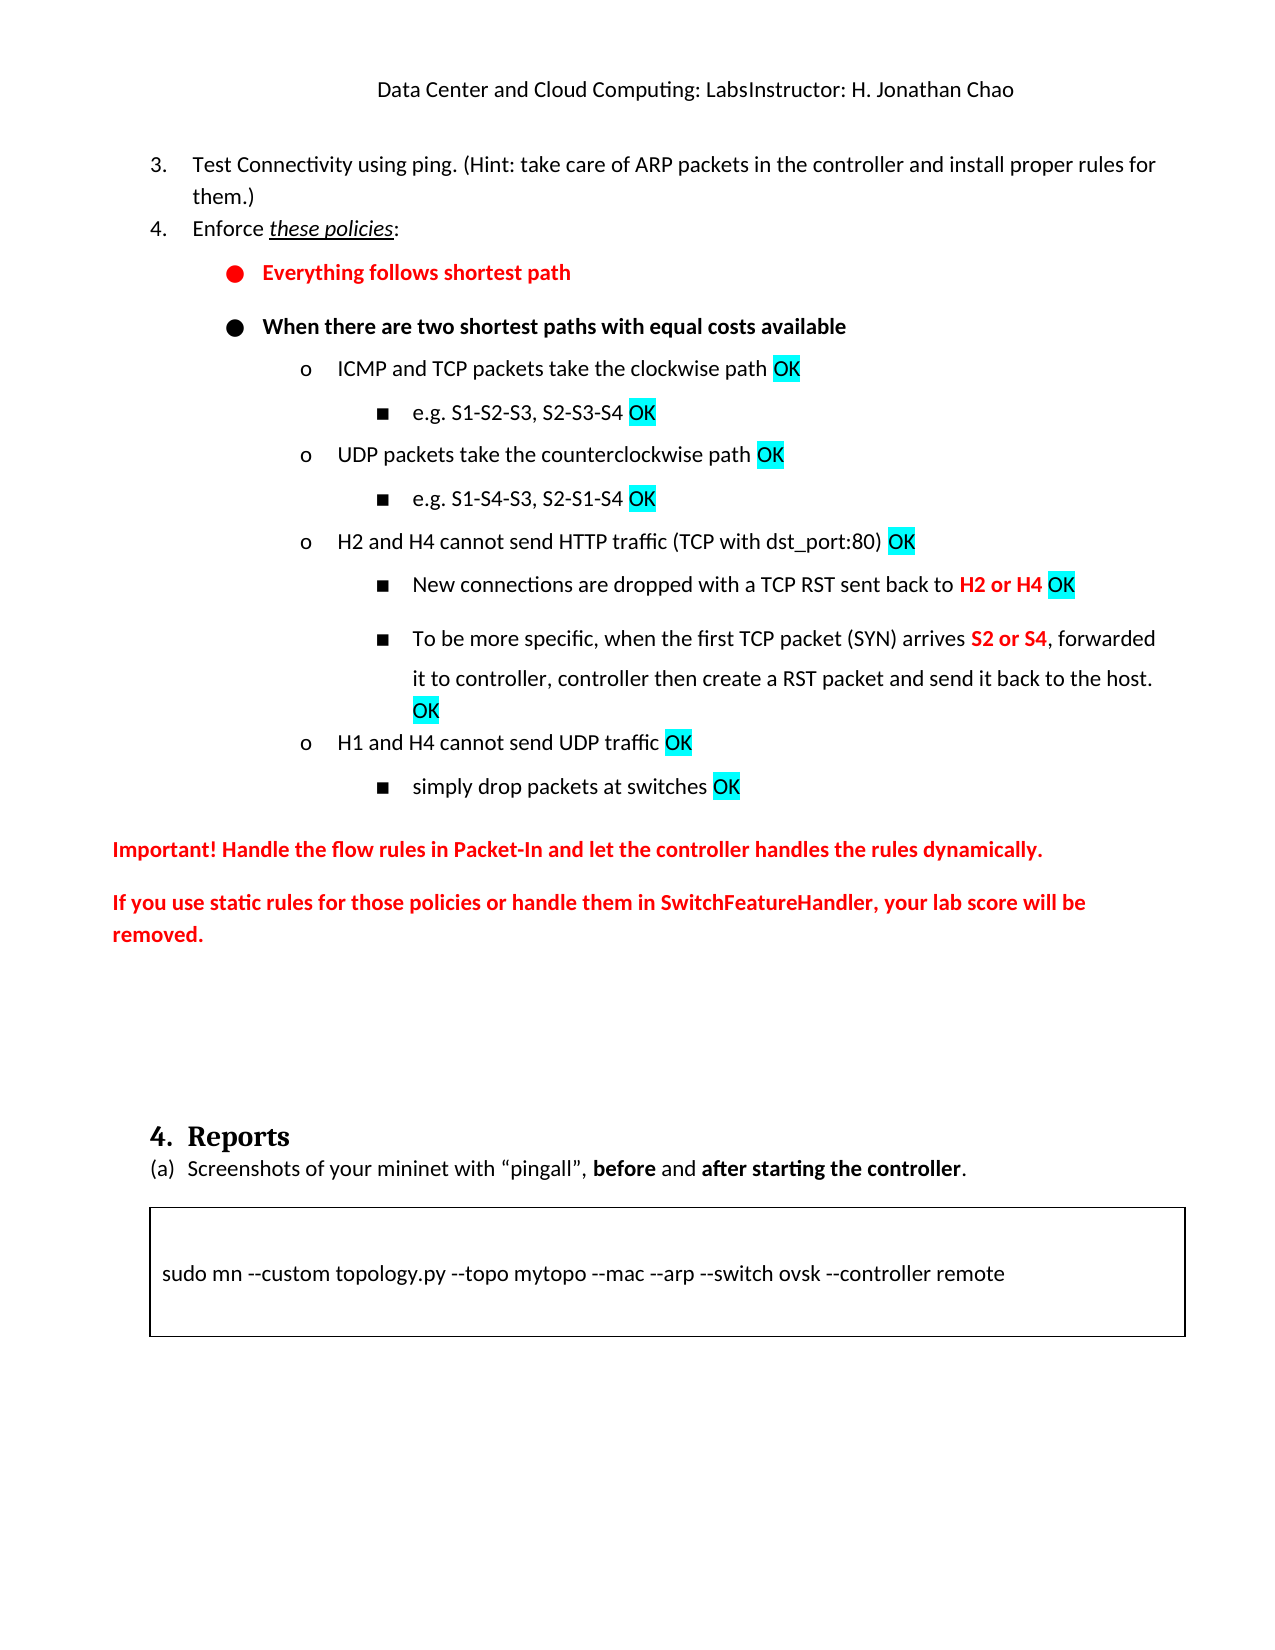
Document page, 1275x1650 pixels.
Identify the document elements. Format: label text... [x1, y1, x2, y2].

list H1 and H4 cannot send UDP traffic OK [300, 728, 1162, 756]
list H2 and H4 cannot send HTTP traffic (TCP with dst_port:80) OK [300, 527, 1162, 555]
list New connections are dropped with a TCP RST sent back to H2 or H4 OK [375, 559, 1162, 606]
list e.g. S1-S4-S3, S2-S1-S4 OK [375, 473, 1162, 520]
list Screenshots of your mininet with “pingall”, before and after starting the controller. [150, 1154, 1162, 1182]
list Test Connectivity using ping. (Hint: take care of ARP packets in the controller and install proper rules for them.) [150, 150, 1162, 210]
list To be more specific, when the first TCP packet (SYN) arrives S2 or S4, forwarded it to controller, controller then create a RST packet and send it back to the host. OK [375, 613, 1162, 724]
list e.g. S1-S2-S3, S2-S3-S4 OK [375, 387, 1162, 434]
list simply drop packets at switches OK [375, 761, 1162, 808]
text If you use static rules for those policies or handle them in SwitchFeatureHandler, your lab score will be removed. [112, 888, 1162, 949]
list When there are two shortest paths with equal costs available [225, 301, 1162, 347]
table_header sudo mn --custom topology.py --topo mytopo --mac --arp --switch ovsk --controller remote [151, 1208, 1184, 1336]
list Enforce these policies: [150, 214, 1162, 242]
text Important! Handle the flow rules in Packet-In and let the controller handles the rules dynamically. [112, 835, 1162, 863]
list Everything follows shortest path [225, 247, 1162, 293]
subtitle Reports [150, 1120, 1162, 1154]
list UDP packets take the counterclockwise path OK [300, 441, 1162, 469]
list ICMP and TCP packets take the clockwise path OK [300, 354, 1162, 382]
